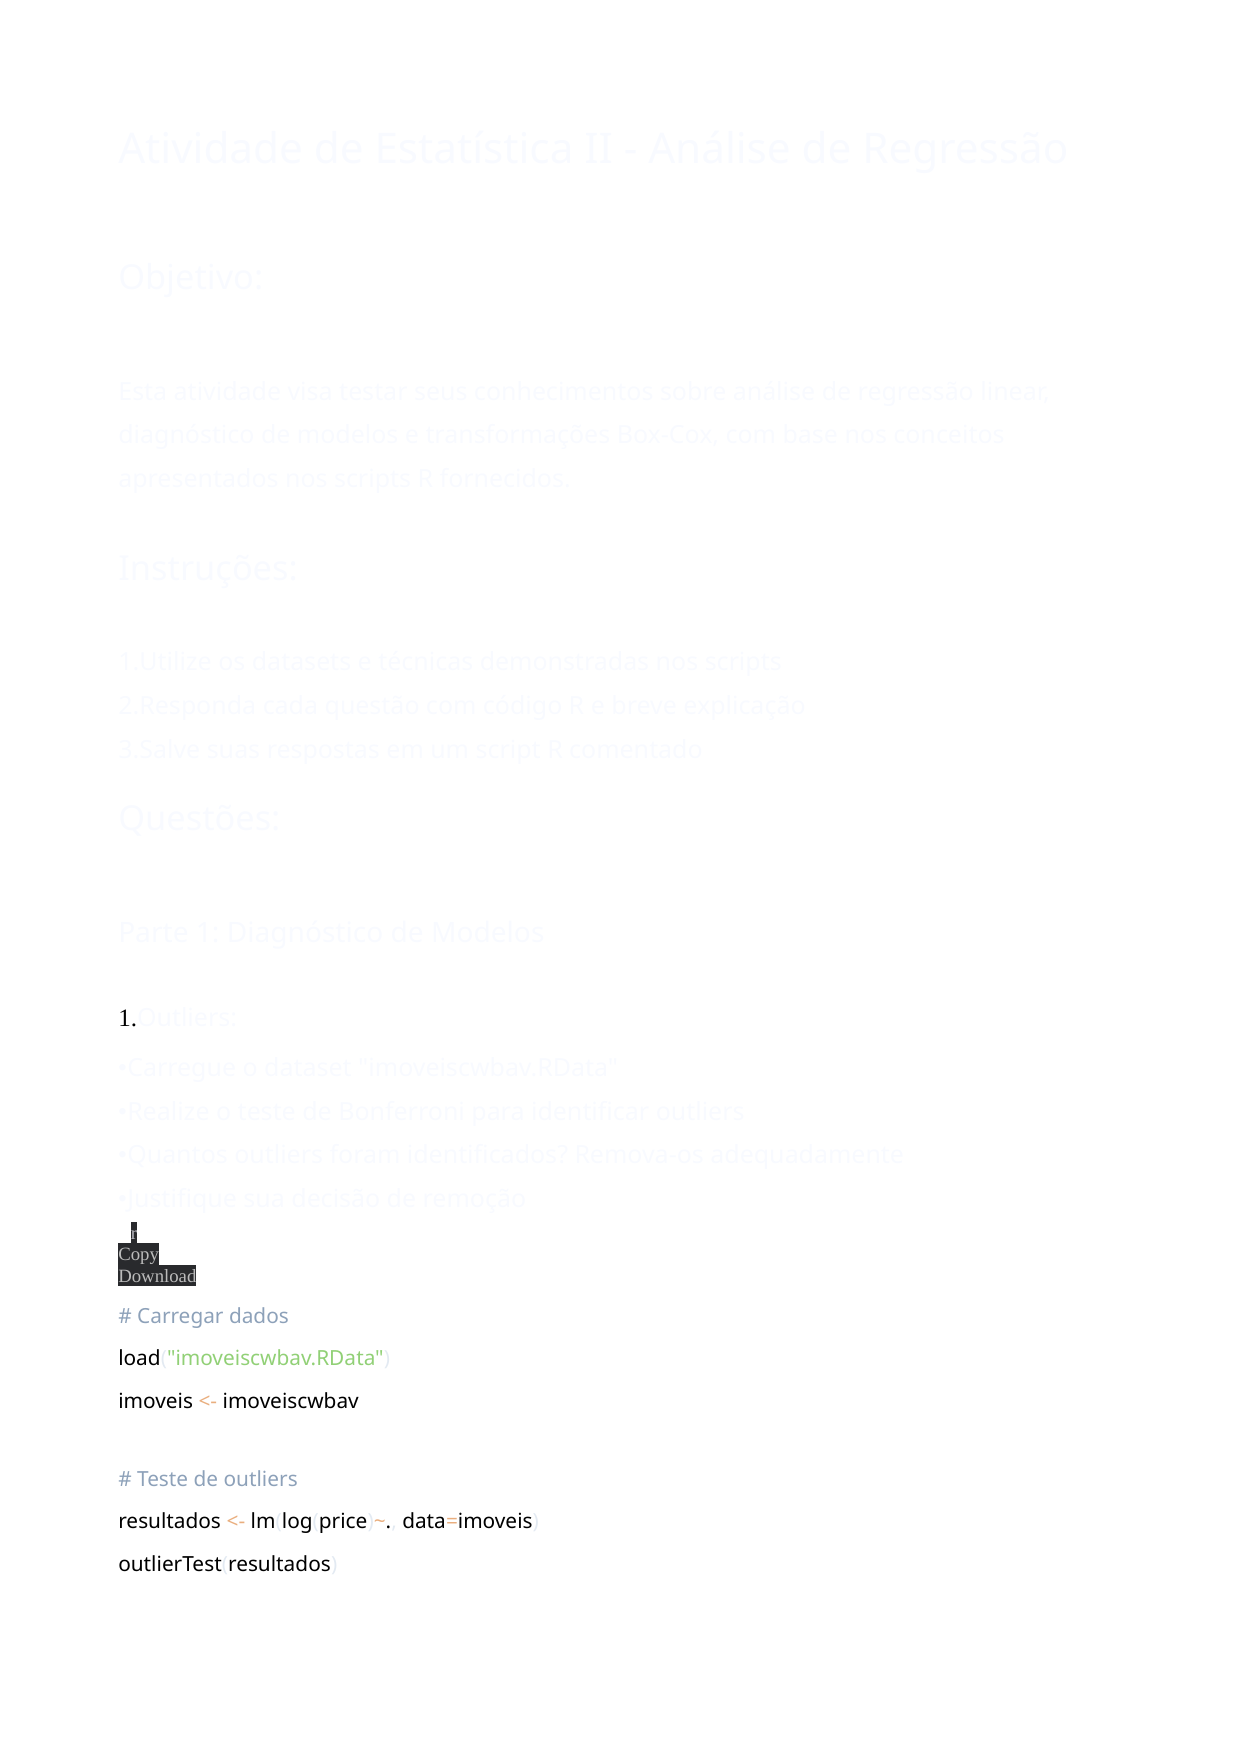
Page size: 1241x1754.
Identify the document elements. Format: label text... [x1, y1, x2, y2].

subtitle Questões: [118, 793, 1122, 840]
list Justifique sua decisão de remoção [118, 1171, 1122, 1215]
list Quantos outliers foram identificados? Remova-os adequadamente [118, 1127, 1122, 1171]
text r [131, 1215, 1122, 1243]
text outlierTest(resultados) [118, 1549, 1122, 1578]
list Carregue o dataset "imoveiscwbav.RData" [118, 1040, 1122, 1084]
text resultados <- lm(log(price)~., data=imoveis) [118, 1507, 1122, 1535]
subtitle Objetivo: [118, 253, 1122, 300]
subtitle Instruções: [118, 543, 1122, 590]
list Salve suas respostas em um script R comentado [118, 722, 1122, 765]
subtitle Parte 1: Diagnóstico de Modelos [118, 912, 1122, 951]
text Esta atividade visa testar seus conhecimentos sobre análise de regressão linear, diagnóstico de modelos e transformações Box-Cox, com base nos conceitos apresentados nos scripts R fornecidos. [118, 364, 1122, 495]
text # Teste de outliers [118, 1464, 1122, 1492]
list Realize o teste de Bonferroni para identificar outliers [118, 1084, 1122, 1127]
text imoveis <- imoveiscwbav [118, 1386, 1122, 1414]
subtitle Atividade de Estatística II - Análise de Regressão [118, 118, 1122, 176]
text load("imoveiscwbav.RData") [118, 1343, 1122, 1372]
list Outliers: [118, 990, 1122, 1034]
text Copy [118, 1243, 1116, 1265]
list Utilize os datasets e técnicas demonstradas nos scripts [118, 634, 1122, 678]
list Responda cada questão com código R e breve explicação [118, 678, 1122, 722]
text # Carregar dados [118, 1301, 1122, 1329]
text Download [118, 1265, 1116, 1286]
